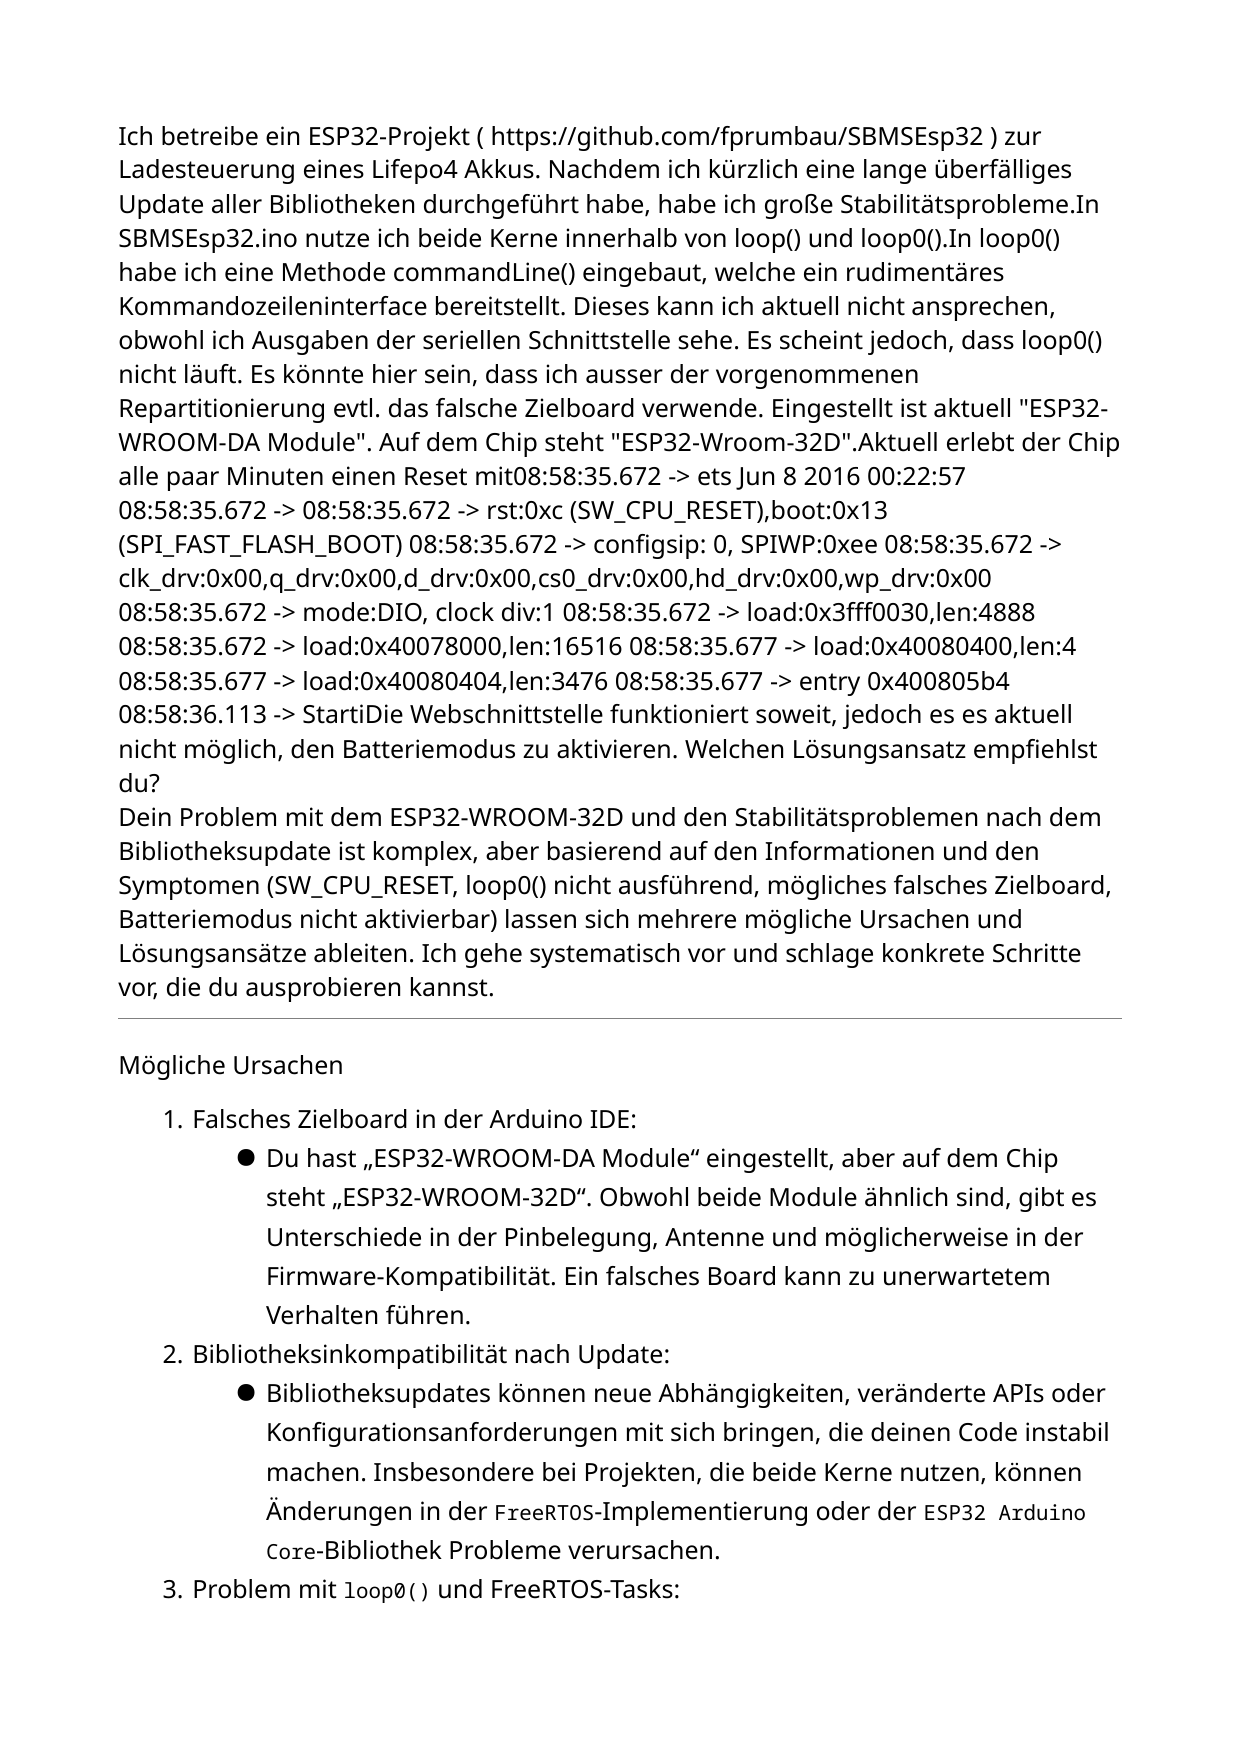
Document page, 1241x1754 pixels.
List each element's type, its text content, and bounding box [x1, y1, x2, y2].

list Problem mit loop0() und FreeRTOS-Tasks: [162, 1572, 1122, 1606]
text Dein Problem mit dem ESP32-WROOM-32D und den Stabilitätsproblemen nach dem Bibliotheksupdate ist komplex, aber basierend auf den Informationen und den Symptomen (SW_CPU_RESET, loop0() nicht ausführend, mögliches falsches Zielboard, Batteriemodus nicht aktivierbar) lassen sich mehrere mögliche Ursachen und Lösungsansätze ableiten. Ich gehe systematisch vor und schlage konkrete Schritte vor, die du ausprobieren kannst. [118, 799, 1122, 1004]
list Bibliotheksinkompatibilität nach Update: [162, 1337, 1122, 1371]
list Falsches Zielboard in der Arduino IDE: [162, 1102, 1122, 1136]
text Mögliche Ursachen [118, 1048, 1122, 1082]
list Bibliotheksupdates können neue Abhängigkeiten, veränderte APIs oder Konfigurationsanforderungen mit sich bringen, die deinen Code instabil machen. Insbesondere bei Projekten, die beide Kerne nutzen, können Änderungen in der FreeRTOS-Implementierung oder der ESP32 Arduino Core-Bibliothek Probleme verursachen. [236, 1376, 1122, 1567]
text Ich betreibe ein ESP32-Projekt ( https://github.com/fprumbau/SBMSEsp32 ) zur Ladesteuerung eines Lifepo4 Akkus. Nachdem ich kürzlich eine lange überfälliges Update aller Bibliotheken durchgeführt habe, habe ich große Stabilitätsprobleme.In SBMSEsp32.ino nutze ich beide Kerne innerhalb von loop() und loop0().In loop0() habe ich eine Methode commandLine() eingebaut, welche ein rudimentäres Kommandozeileninterface bereitstellt. Dieses kann ich aktuell nicht ansprechen, obwohl ich Ausgaben der seriellen Schnittstelle sehe. Es scheint jedoch, dass loop0() nicht läuft. Es könnte hier sein, dass ich ausser der vorgenommenen Repartitionierung evtl. das falsche Zielboard verwende. Eingestellt ist aktuell "ESP32-WROOM-DA Module". Auf dem Chip steht "ESP32-Wroom-32D".Aktuell erlebt der Chip alle paar Minuten einen Reset mit08:58:35.672 -> ets Jun 8 2016 00:22:57 08:58:35.672 -> 08:58:35.672 -> rst:0xc (SW_CPU_RESET),boot:0x13 (SPI_FAST_FLASH_BOOT) 08:58:35.672 -> configsip: 0, SPIWP:0xee 08:58:35.672 -> clk_drv:0x00,q_drv:0x00,d_drv:0x00,cs0_drv:0x00,hd_drv:0x00,wp_drv:0x00 08:58:35.672 -> mode:DIO, clock div:1 08:58:35.672 -> load:0x3fff0030,len:4888 08:58:35.672 -> load:0x40078000,len:16516 08:58:35.677 -> load:0x40080400,len:4 08:58:35.677 -> load:0x40080404,len:3476 08:58:35.677 -> entry 0x400805b4 08:58:36.113 -> StartiDie Webschnittstelle funktioniert soweit, jedoch es es aktuell nicht möglich, den Batteriemodus zu aktivieren. Welchen Lösungsansatz empfiehlst du? [118, 118, 1122, 799]
list Du hast „ESP32-WROOM-DA Module“ eingestellt, aber auf dem Chip steht „ESP32-WROOM-32D“. Obwohl beide Module ähnlich sind, gibt es Unterschiede in der Pinbelegung, Antenne und möglicherweise in der Firmware-Kompatibilität. Ein falsches Board kann zu unerwartetem Verhalten führen. [236, 1141, 1122, 1332]
